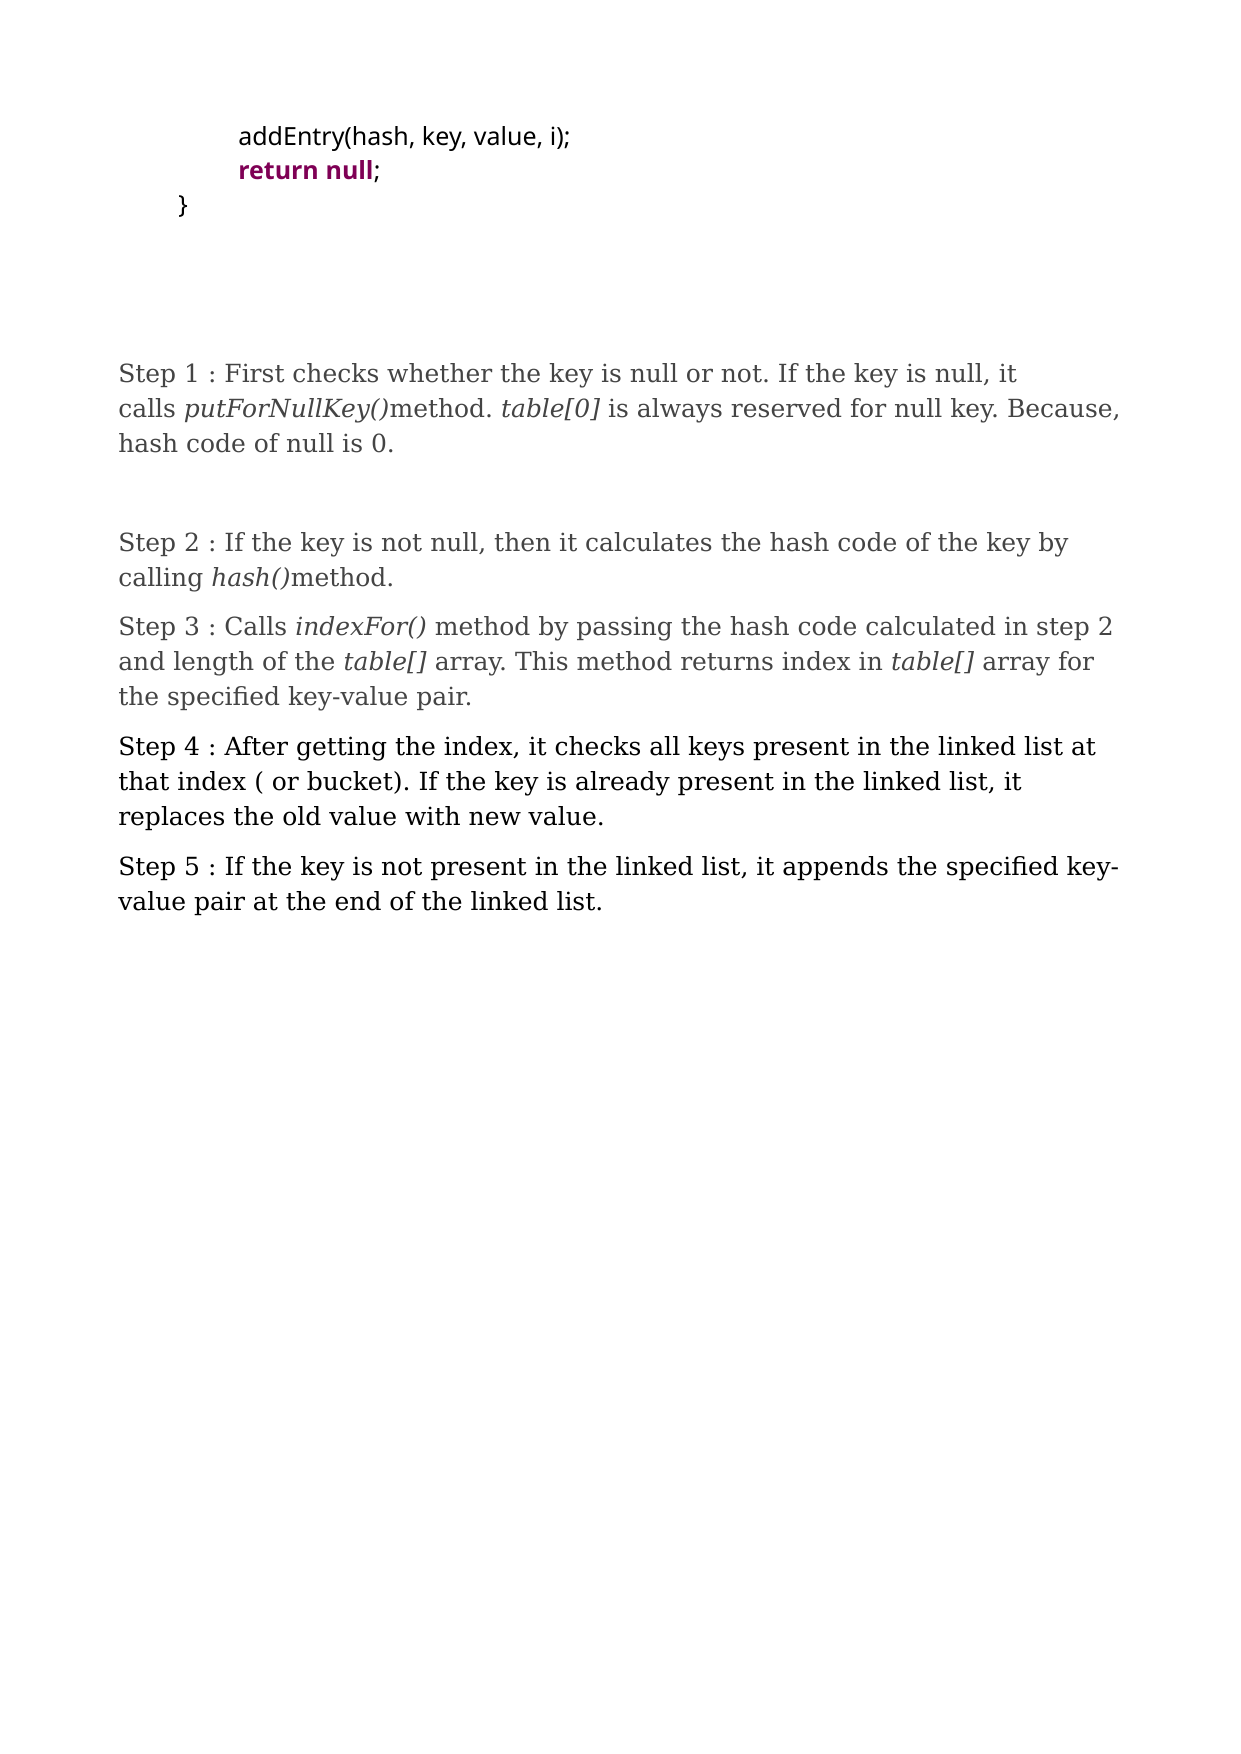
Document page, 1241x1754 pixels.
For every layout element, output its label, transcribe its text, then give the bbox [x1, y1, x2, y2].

text Step 3 : Calls indexFor() method by passing the hash code calculated in step 2 and length of the table[] array. This method returns index in table[] array for the specified key-value pair. [118, 613, 1122, 712]
text return null; [118, 152, 1122, 187]
text Step 4 : After getting the index, it checks all keys present in the linked list at that index ( or bucket). If the key is already present in the linked list, it replaces the old value with new value. [118, 732, 1122, 831]
text Step 5 : If the key is not present in the linked list, it appends the specified key-value pair at the end of the linked list. [118, 852, 1122, 916]
text addEntry(hash, key, value, i); [118, 118, 1122, 152]
text } [118, 187, 1122, 221]
text Step 1 : First checks whether the key is null or not. If the key is null, it calls putForNullKey()method. table[0] is always reserved for null key. Because, hash code of null is 0. [118, 359, 1122, 458]
text Step 2 : If the key is not null, then it calculates the hash code of the key by calling hash()method. [118, 528, 1122, 592]
